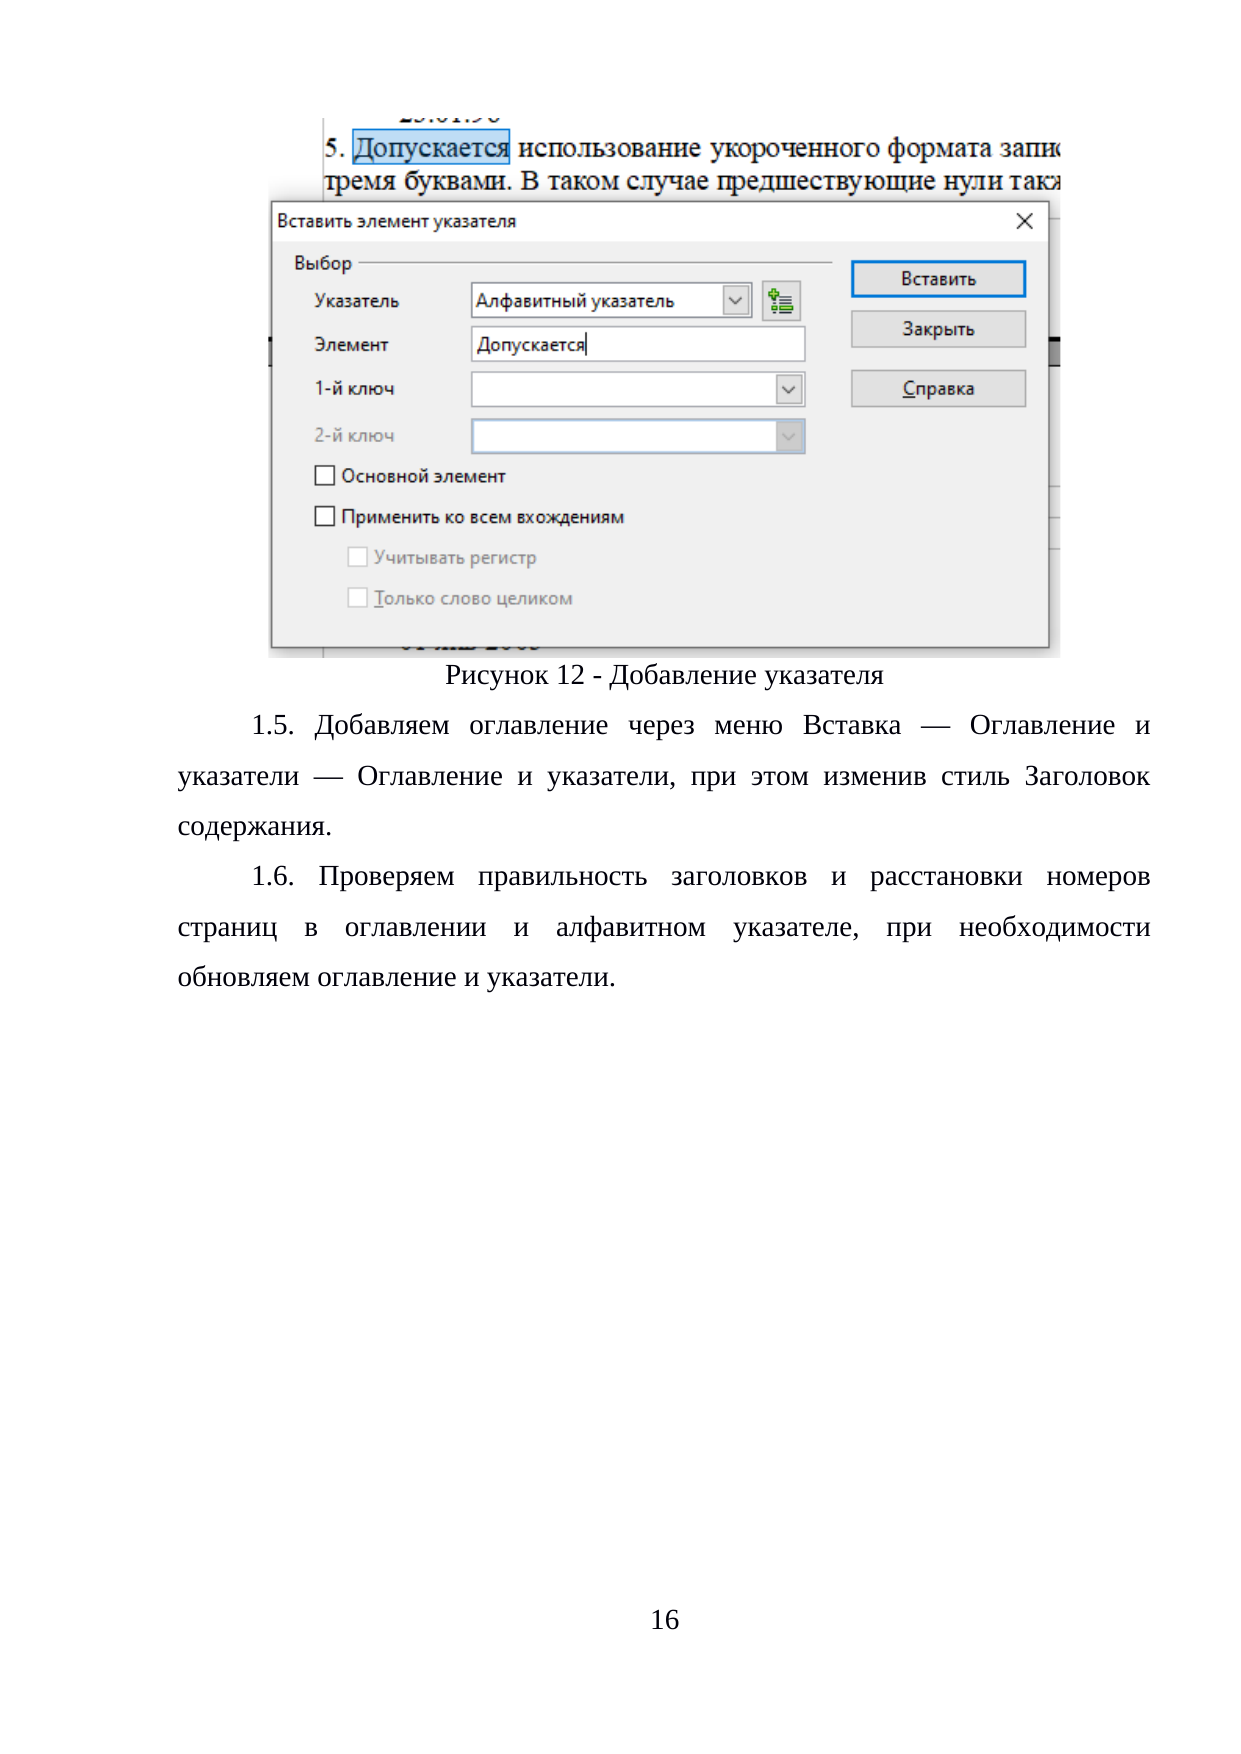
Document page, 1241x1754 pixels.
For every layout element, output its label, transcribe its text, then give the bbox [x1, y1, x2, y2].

picture [268, 118, 1061, 658]
text Рисунок 12 - Добавление указателя [268, 658, 1061, 691]
text 1.6. Проверяем правильность заголовков и расстановки номеров страниц в оглавлении и алфавитном указателе, при необходимости обновляем оглавление и указатели. [177, 858, 1152, 993]
text 1.5. Добавляем оглавление через меню Вставка — Оглавление и указатели — Оглавление и указатели, при этом изменив стиль Заголовок содержания. [177, 118, 1152, 842]
